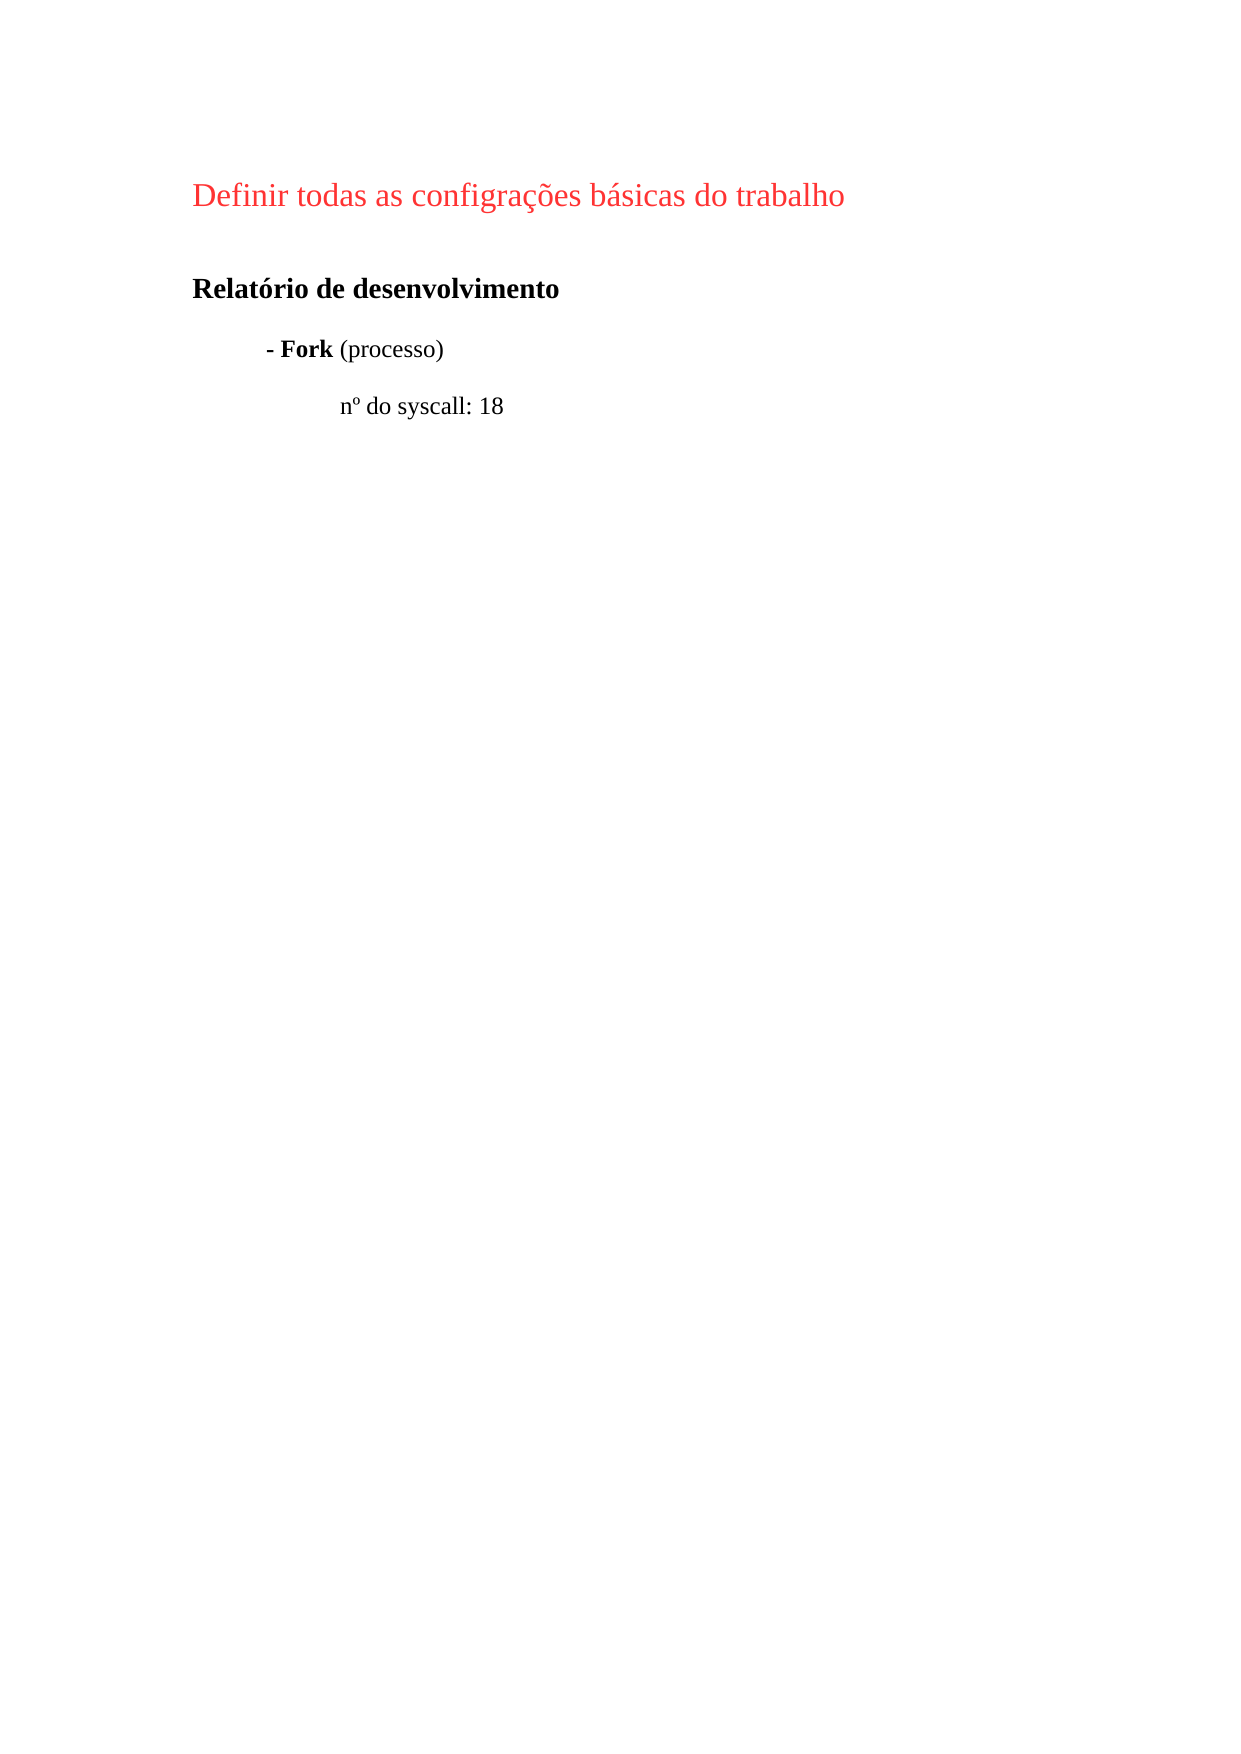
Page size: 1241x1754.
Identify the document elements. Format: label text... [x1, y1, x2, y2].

text Definir todas as configrações básicas do trabalho [118, 176, 1122, 214]
text Relatório de desenvolvimento [118, 271, 1122, 305]
text nº do syscall: 18 [118, 391, 1122, 420]
text - Fork (processo) [118, 334, 1122, 362]
